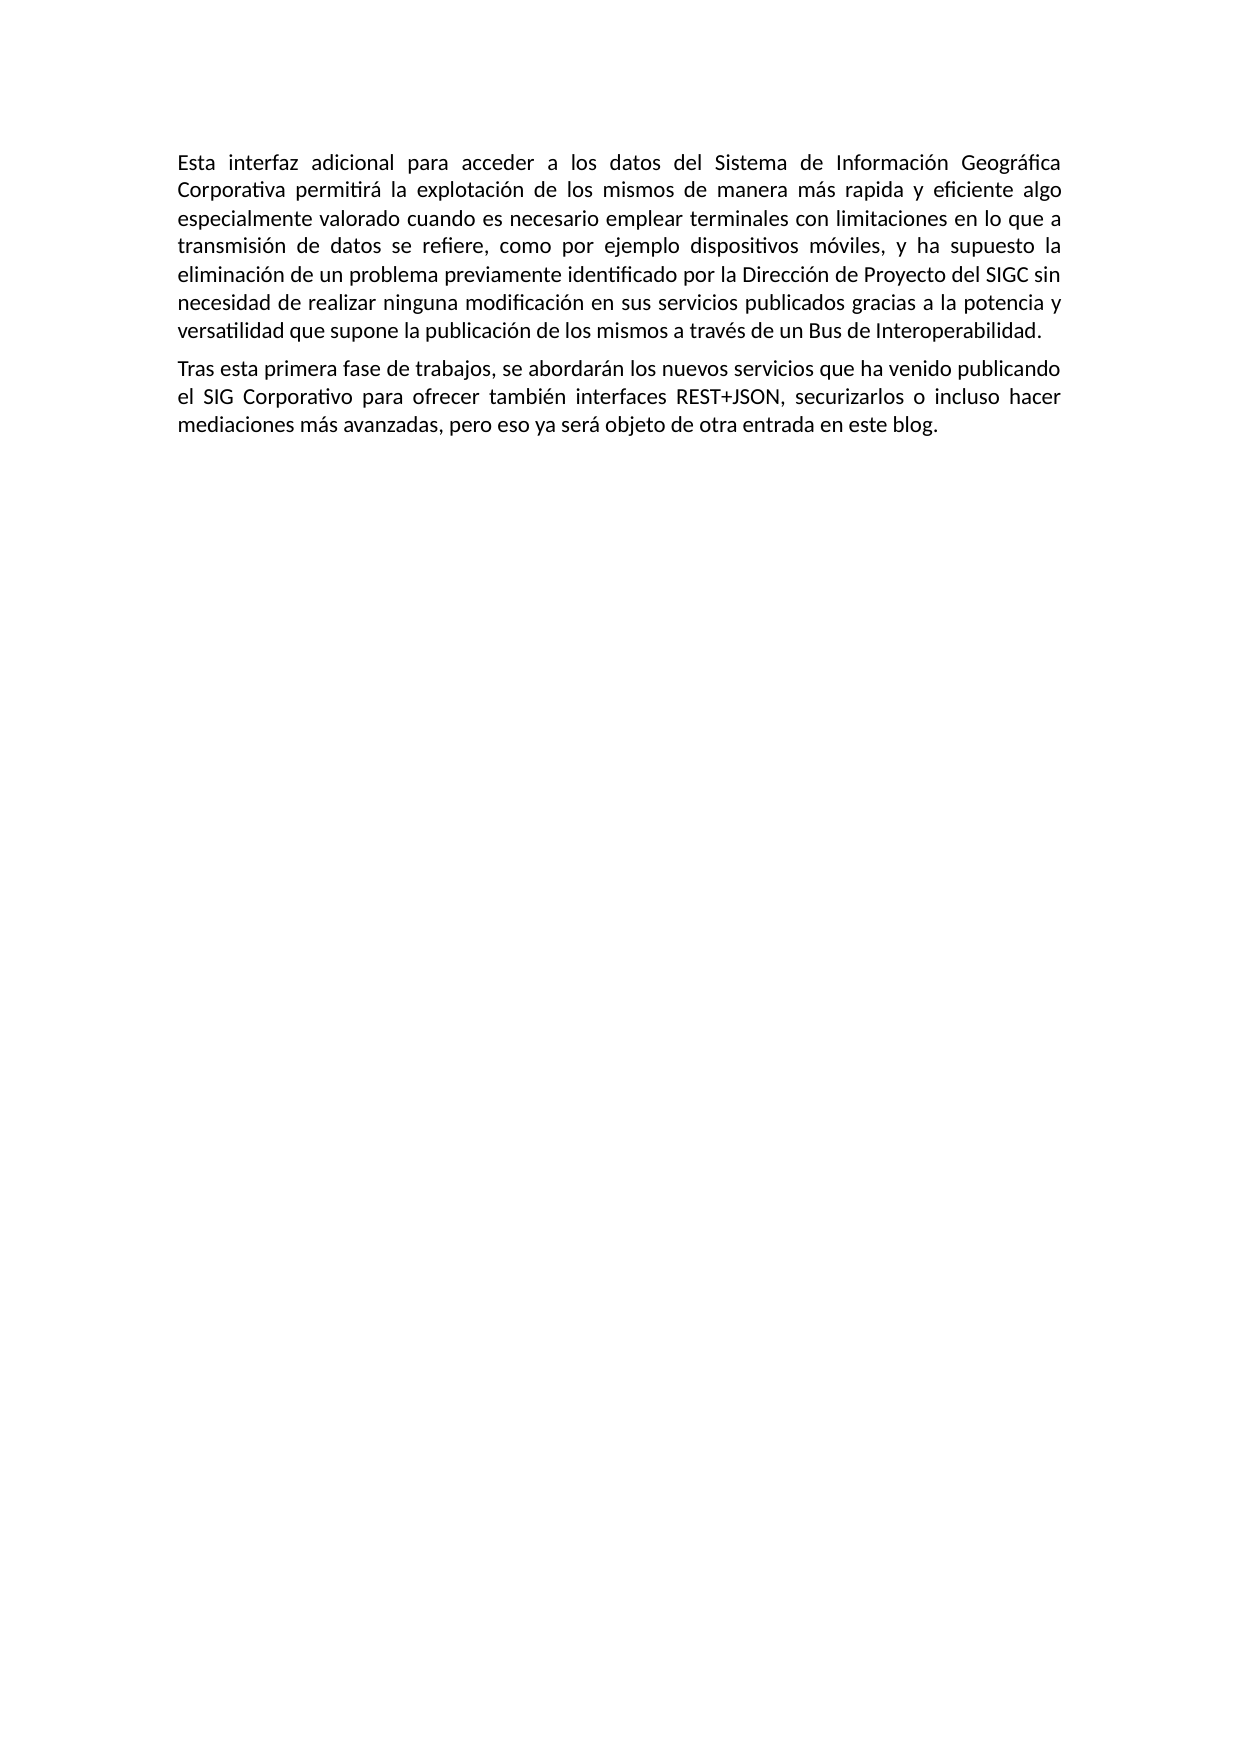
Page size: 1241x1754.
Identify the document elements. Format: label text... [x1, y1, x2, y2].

text Esta interfaz adicional para acceder a los datos del Sistema de Información Geográfica Corporativa permitirá la explotación de los mismos de manera más rapida y eficiente algo especialmente valorado cuando es necesario emplear terminales con limitaciones en lo que a transmisión de datos se refiere, como por ejemplo dispositivos móviles, y ha supuesto la eliminación de un problema previamente identificado por la Dirección de Proyecto del SIGC sin necesidad de realizar ninguna modificación en sus servicios publicados gracias a la potencia y versatilidad que supone la publicación de los mismos a través de un Bus de Interoperabilidad. [177, 148, 1063, 344]
text Tras esta primera fase de trabajos, se abordarán los nuevos servicios que ha venido publicando el SIG Corporativo para ofrecer también interfaces REST+JSON, securizarlos o incluso hacer mediaciones más avanzadas, pero eso ya será objeto de otra entrada en este blog. [177, 354, 1063, 438]
